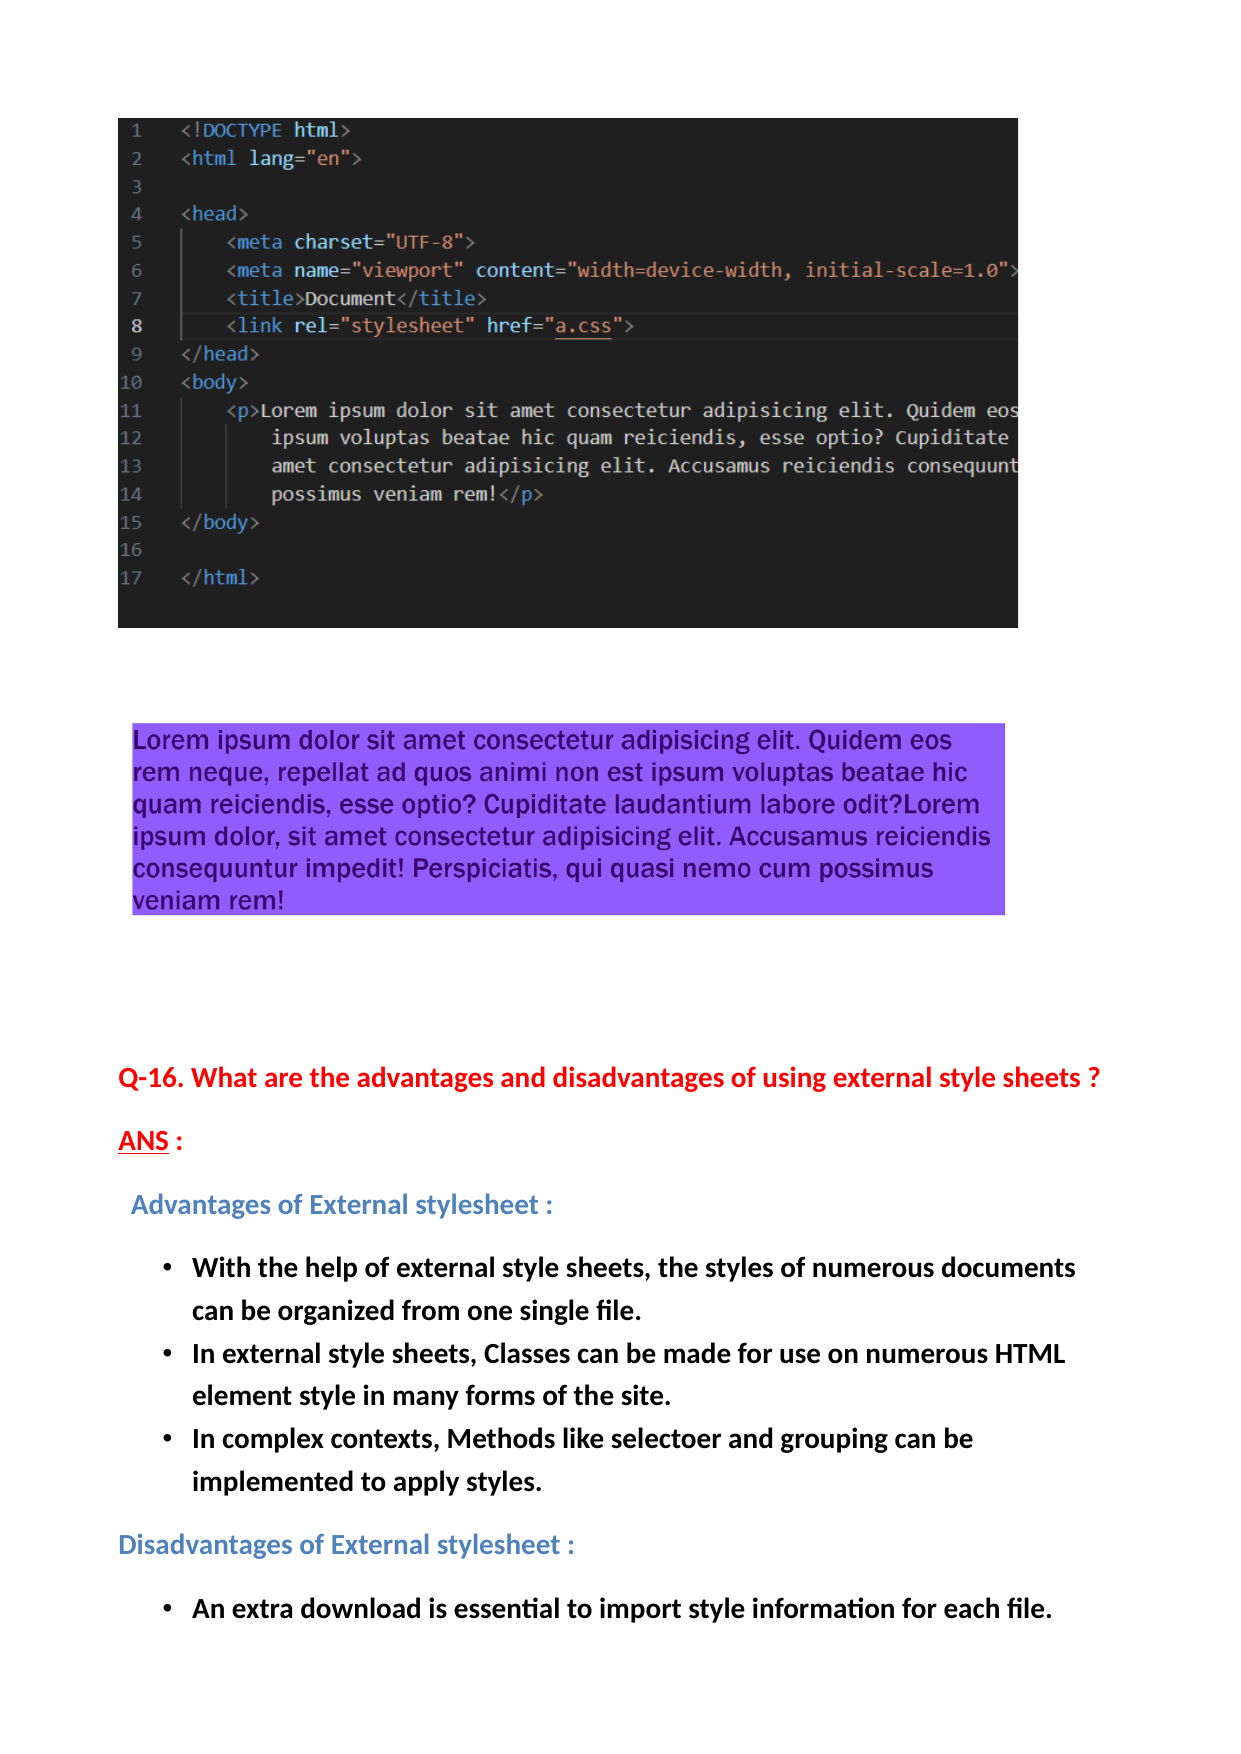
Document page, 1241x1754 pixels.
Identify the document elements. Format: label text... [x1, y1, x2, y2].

picture [118, 118, 1019, 628]
text Disadvantages of External stylesheet : [118, 1526, 1122, 1562]
list An extra download is essential to import style information for each file. [162, 1590, 1122, 1626]
list In external style sheets, Classes can be made for use on numerous HTML element style in many forms of the site. [162, 1335, 1122, 1413]
list In complex contexts, Methods like selectoer and grouping can be implemented to apply styles. [162, 1420, 1122, 1498]
list With the help of external style sheets, the styles of numerous documents can be organized from one single file. [162, 1249, 1122, 1328]
picture [118, 701, 1019, 985]
text Advantages of External stylesheet : [118, 1186, 1122, 1221]
text Q-16. What are the advantages and disadvantages of using external style sheets ? [118, 1059, 1122, 1094]
text ANS : [118, 1122, 1122, 1158]
